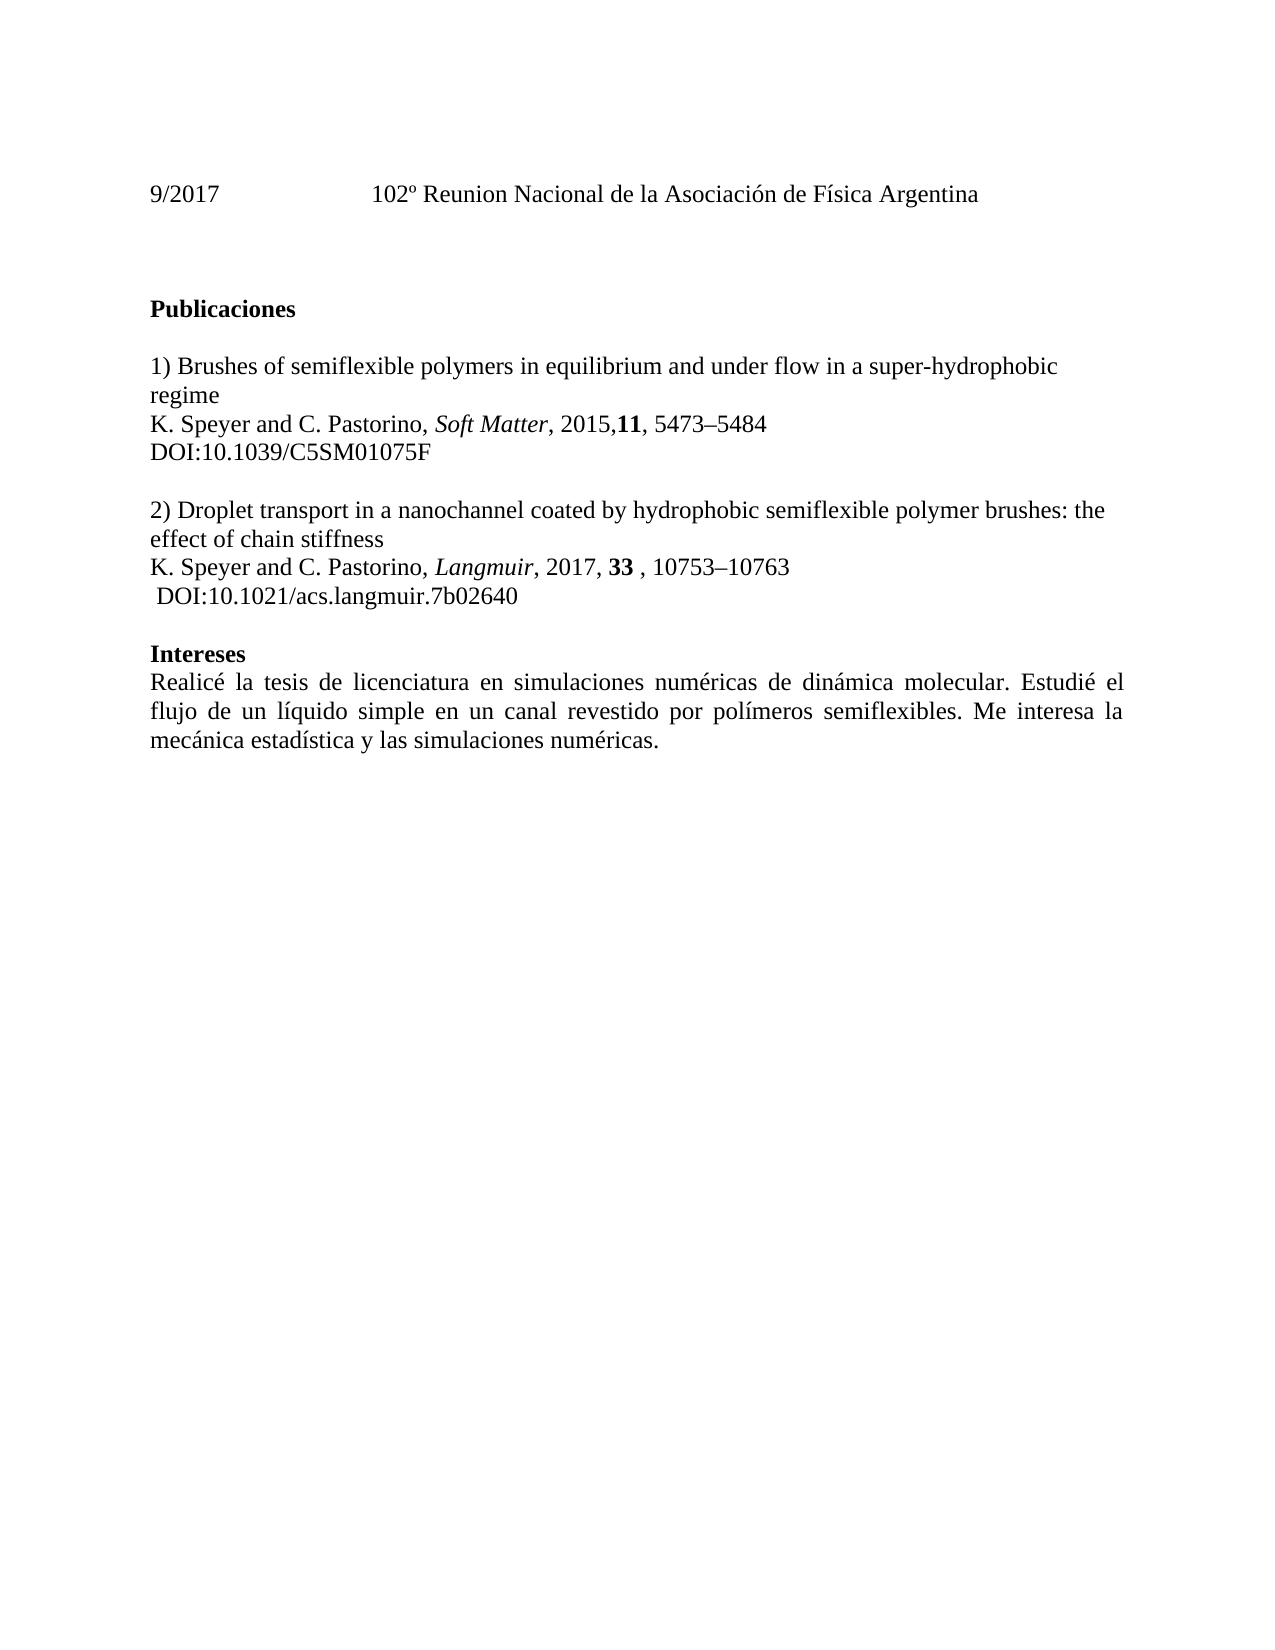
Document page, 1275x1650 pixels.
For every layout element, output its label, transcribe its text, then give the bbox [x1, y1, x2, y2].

text Intereses [150, 639, 1125, 667]
text Publicaciones [150, 294, 1125, 322]
text 2) Droplet transport in a nanochannel coated by hydrophobic semiflexible polymer brushes: the effect of chain stiffness [150, 495, 1125, 552]
text 1) Brushes of semiflexible polymers in equilibrium and under flow in a super-hydrophobic regime [150, 351, 1125, 409]
text 9/2017 102º Reunion Nacional de la Asociación de Física Argentina [150, 179, 1125, 207]
text DOI:10.1021/acs.langmuir.7b02640 [150, 581, 1125, 610]
text DOI:10.1039/C5SM01075F [150, 437, 1125, 466]
text Realicé la tesis de licenciatura en simulaciones numéricas de dinámica molecular. Estudié el flujo de un líquido simple en un canal revestido por polímeros semiflexibles. Me interesa la mecánica estadística y las simulaciones numéricas. [150, 667, 1125, 754]
text K. Speyer and C. Pastorino, Soft Matter, 2015,11, 5473–5484 [150, 409, 1125, 437]
text K. Speyer and C. Pastorino, Langmuir, 2017, 33 , 10753–10763 [150, 552, 1125, 581]
